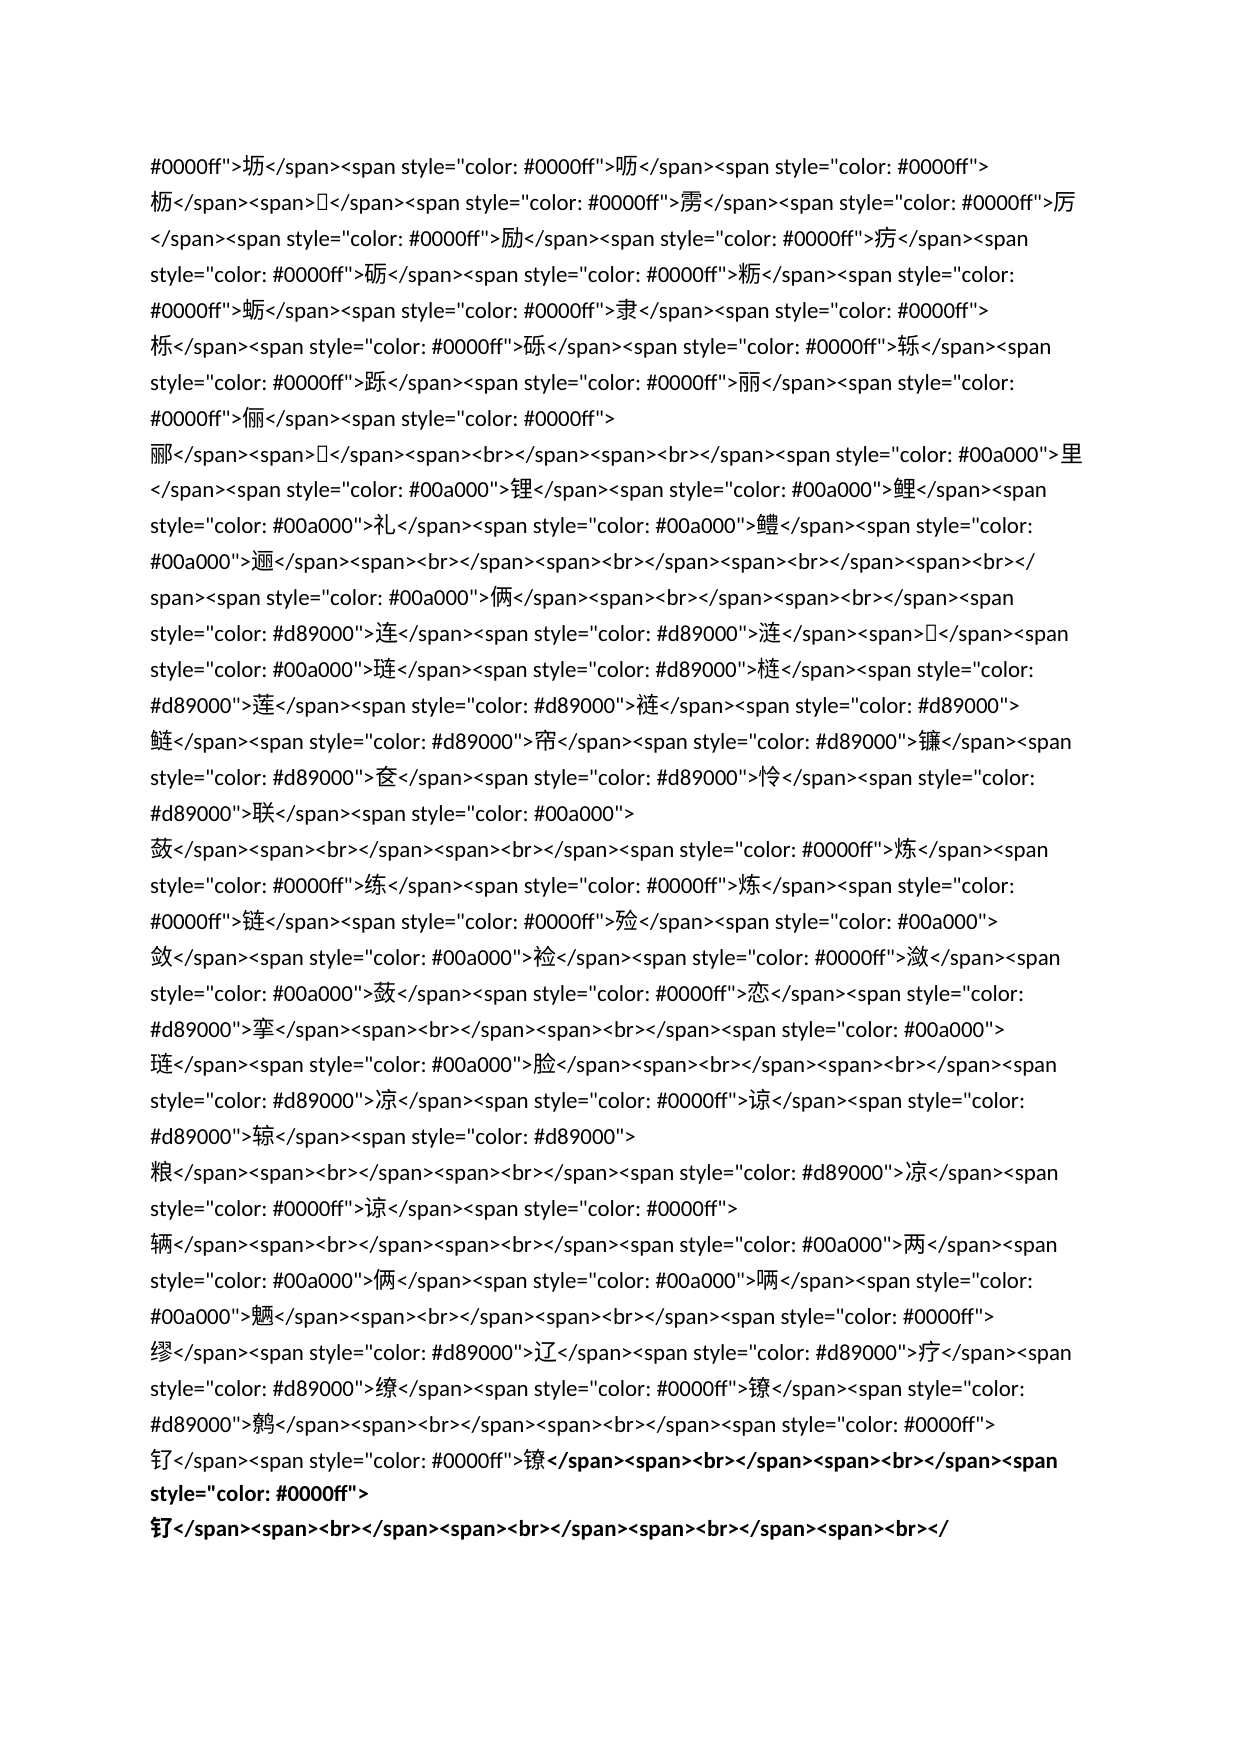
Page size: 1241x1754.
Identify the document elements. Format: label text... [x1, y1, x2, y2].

text #0000ff">坜</span><span style="color: #0000ff">呖</span><span style="color: #0000ff">枥</span><span>𫐆</span><span style="color: #0000ff">雳</span><span style="color: #0000ff">厉</span><span style="color: #0000ff">励</span><span style="color: #0000ff">疠</span><span style="color: #0000ff">砺</span><span style="color: #0000ff">粝</span><span style="color: #0000ff">蛎</span><span style="color: #0000ff">隶</span><span style="color: #0000ff">栎</span><span style="color: #0000ff">砾</span><span style="color: #0000ff">轹</span><span style="color: #0000ff">跞</span><span style="color: #0000ff">丽</span><span style="color: #0000ff">俪</span><span style="color: #0000ff">郦</span><span>𪲔</span><span><br></span><span><br></span><span style="color: #00a000">里</span><span style="color: #00a000">锂</span><span style="color: #00a000">鲤</span><span style="color: #00a000">礼</span><span style="color: #00a000">鳢</span><span style="color: #00a000">逦</span><span><br></span><span><br></span><span><br></span><span><br></span><span style="color: #00a000">俩</span><span><br></span><span><br></span><span style="color: #d89000">连</span><span style="color: #d89000">涟</span><span>𪡏</span><span style="color: #00a000">琏</span><span style="color: #d89000">梿</span><span style="color: #d89000">莲</span><span style="color: #d89000">裢</span><span style="color: #d89000">鲢</span><span style="color: #d89000">帘</span><span style="color: #d89000">镰</span><span style="color: #d89000">奁</span><span style="color: #d89000">怜</span><span style="color: #d89000">联</span><span style="color: #00a000">蔹</span><span><br></span><span><br></span><span style="color: #0000ff">炼</span><span style="color: #0000ff">练</span><span style="color: #0000ff">炼</span><span style="color: #0000ff">链</span><span style="color: #0000ff">殓</span><span style="color: #00a000">敛</span><span style="color: #00a000">裣</span><span style="color: #0000ff">潋</span><span style="color: #00a000">蔹</span><span style="color: #0000ff">恋</span><span style="color: #d89000">挛</span><span><br></span><span><br></span><span style="color: #00a000">琏</span><span style="color: #00a000">脸</span><span><br></span><span><br></span><span style="color: #d89000">凉</span><span style="color: #0000ff">谅</span><span style="color: #d89000">辌</span><span style="color: #d89000">粮</span><span><br></span><span><br></span><span style="color: #d89000">凉</span><span style="color: #0000ff">谅</span><span style="color: #0000ff">辆</span><span><br></span><span><br></span><span style="color: #00a000">两</span><span style="color: #00a000">俩</span><span style="color: #00a000">唡</span><span style="color: #00a000">魉</span><span><br></span><span><br></span><span style="color: #0000ff">缪</span><span style="color: #d89000">辽</span><span style="color: #d89000">疗</span><span style="color: #d89000">缭</span><span style="color: #0000ff">镣</span><span style="color: #d89000">鹩</span><span><br></span><span><br></span><span style="color: #0000ff">钌</span><span style="color: #0000ff">镣</span><span><br></span><span><br></span><span style="color: #0000ff">钌</span><span><br></span><span><br></span><span><br></span><span><br></ [150, 150, 1090, 1543]
